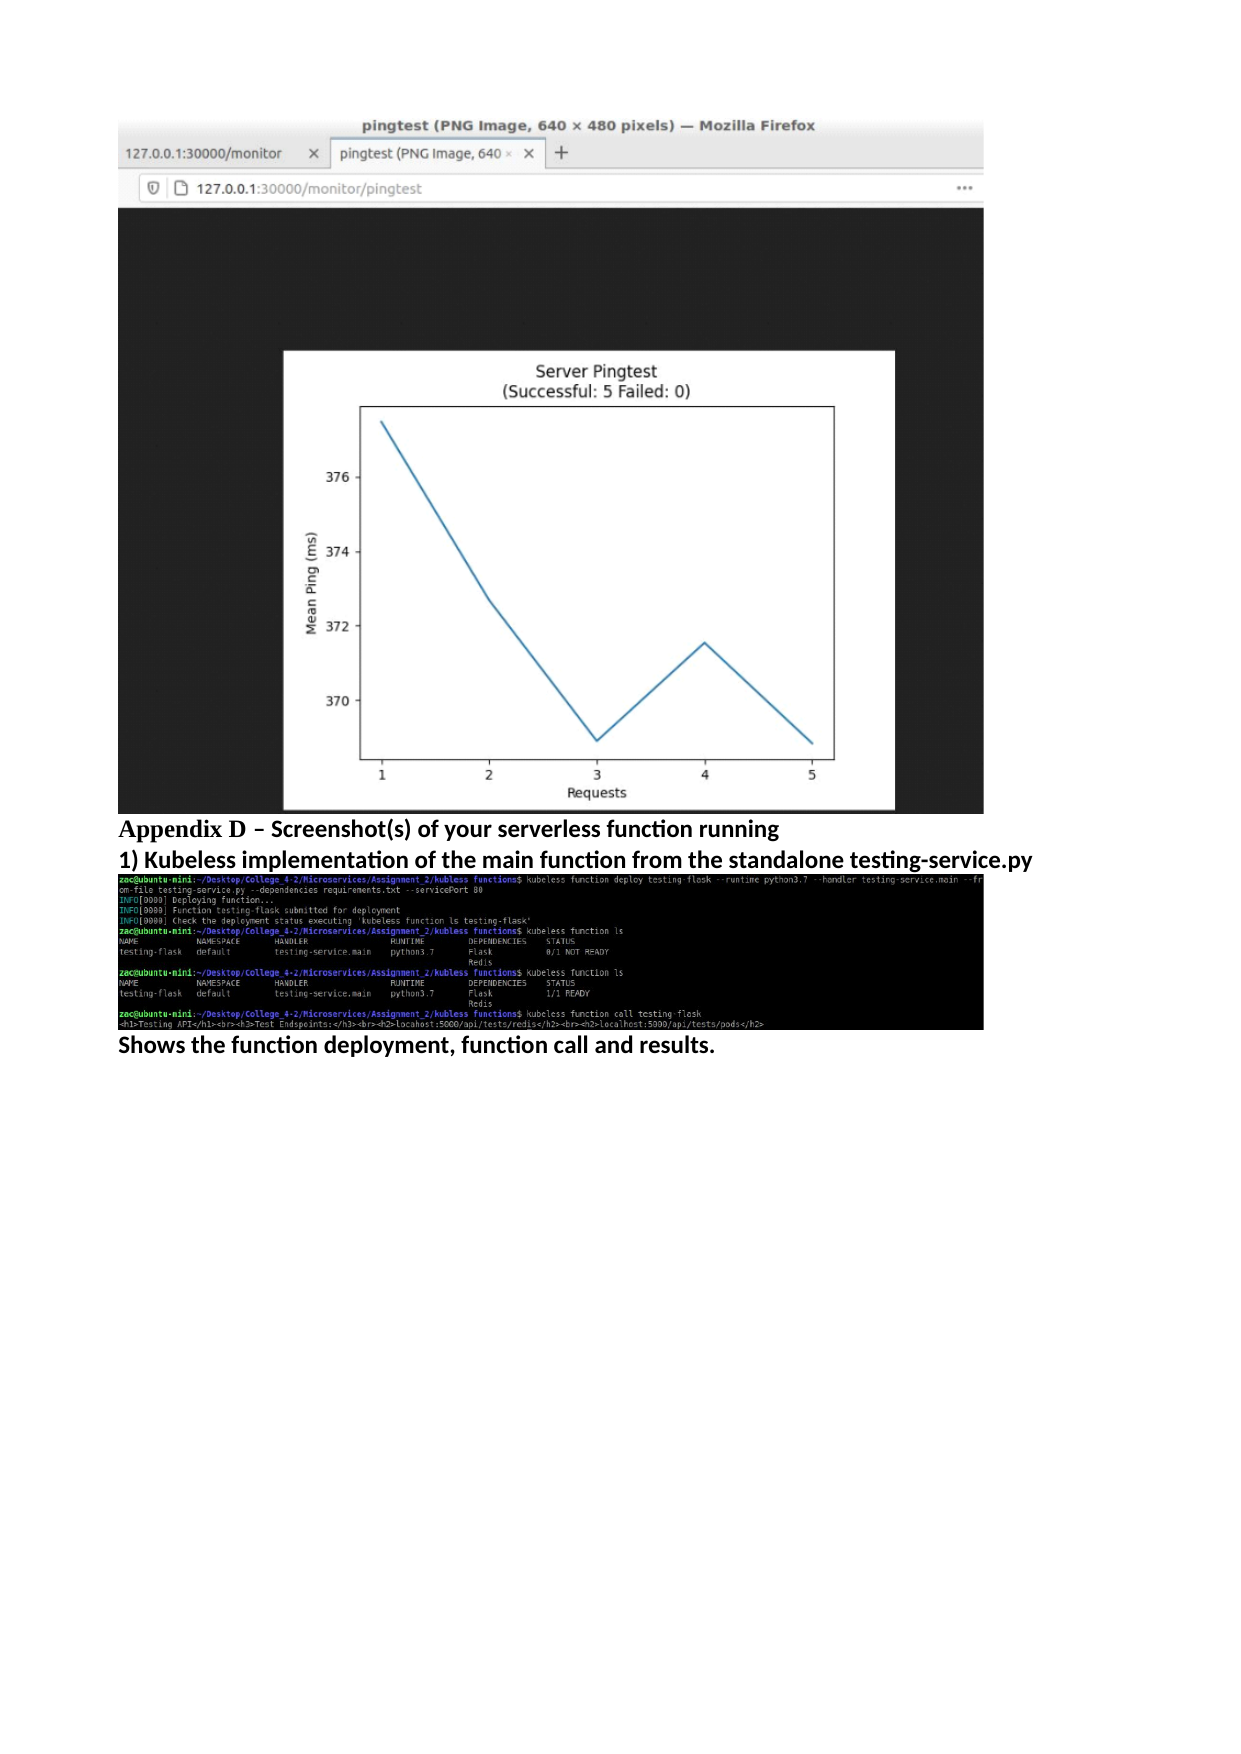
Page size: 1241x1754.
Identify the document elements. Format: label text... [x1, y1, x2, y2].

text 1) Kubeless implementation of the main function from the standalone testing-service.py [118, 844, 1122, 874]
text Shows the function deployment, function call and results. [118, 1029, 1122, 1060]
text Appendix D – Screenshot(s) of your serverless function running [118, 813, 1122, 844]
